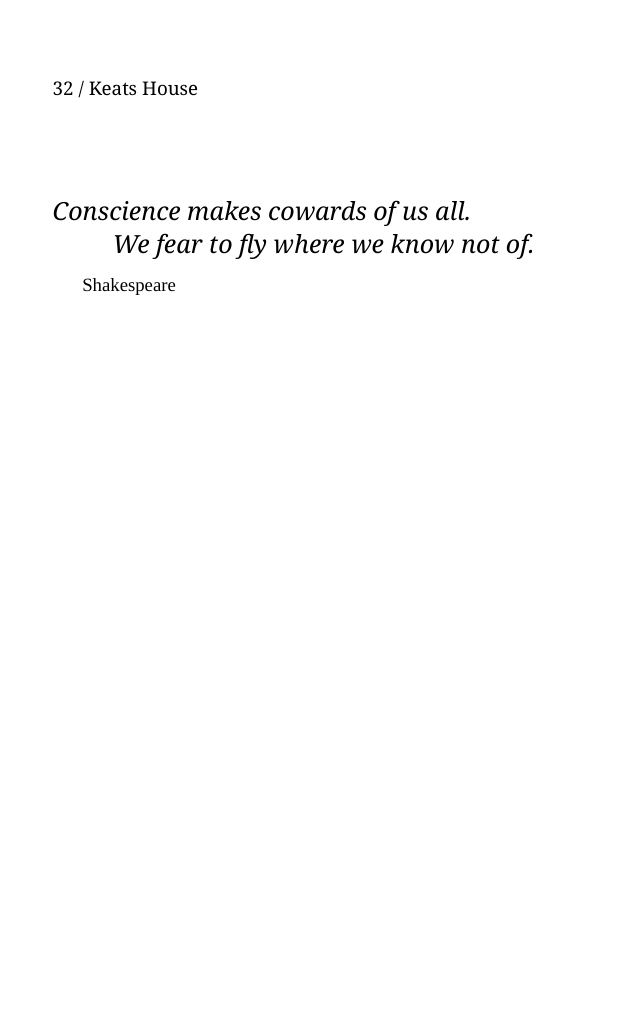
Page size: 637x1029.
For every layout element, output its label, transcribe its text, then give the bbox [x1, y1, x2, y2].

subtitle Conscience makes cowards of us all. We fear to fly where we know not of. [52, 193, 538, 261]
text Shakespeare [52, 274, 538, 295]
